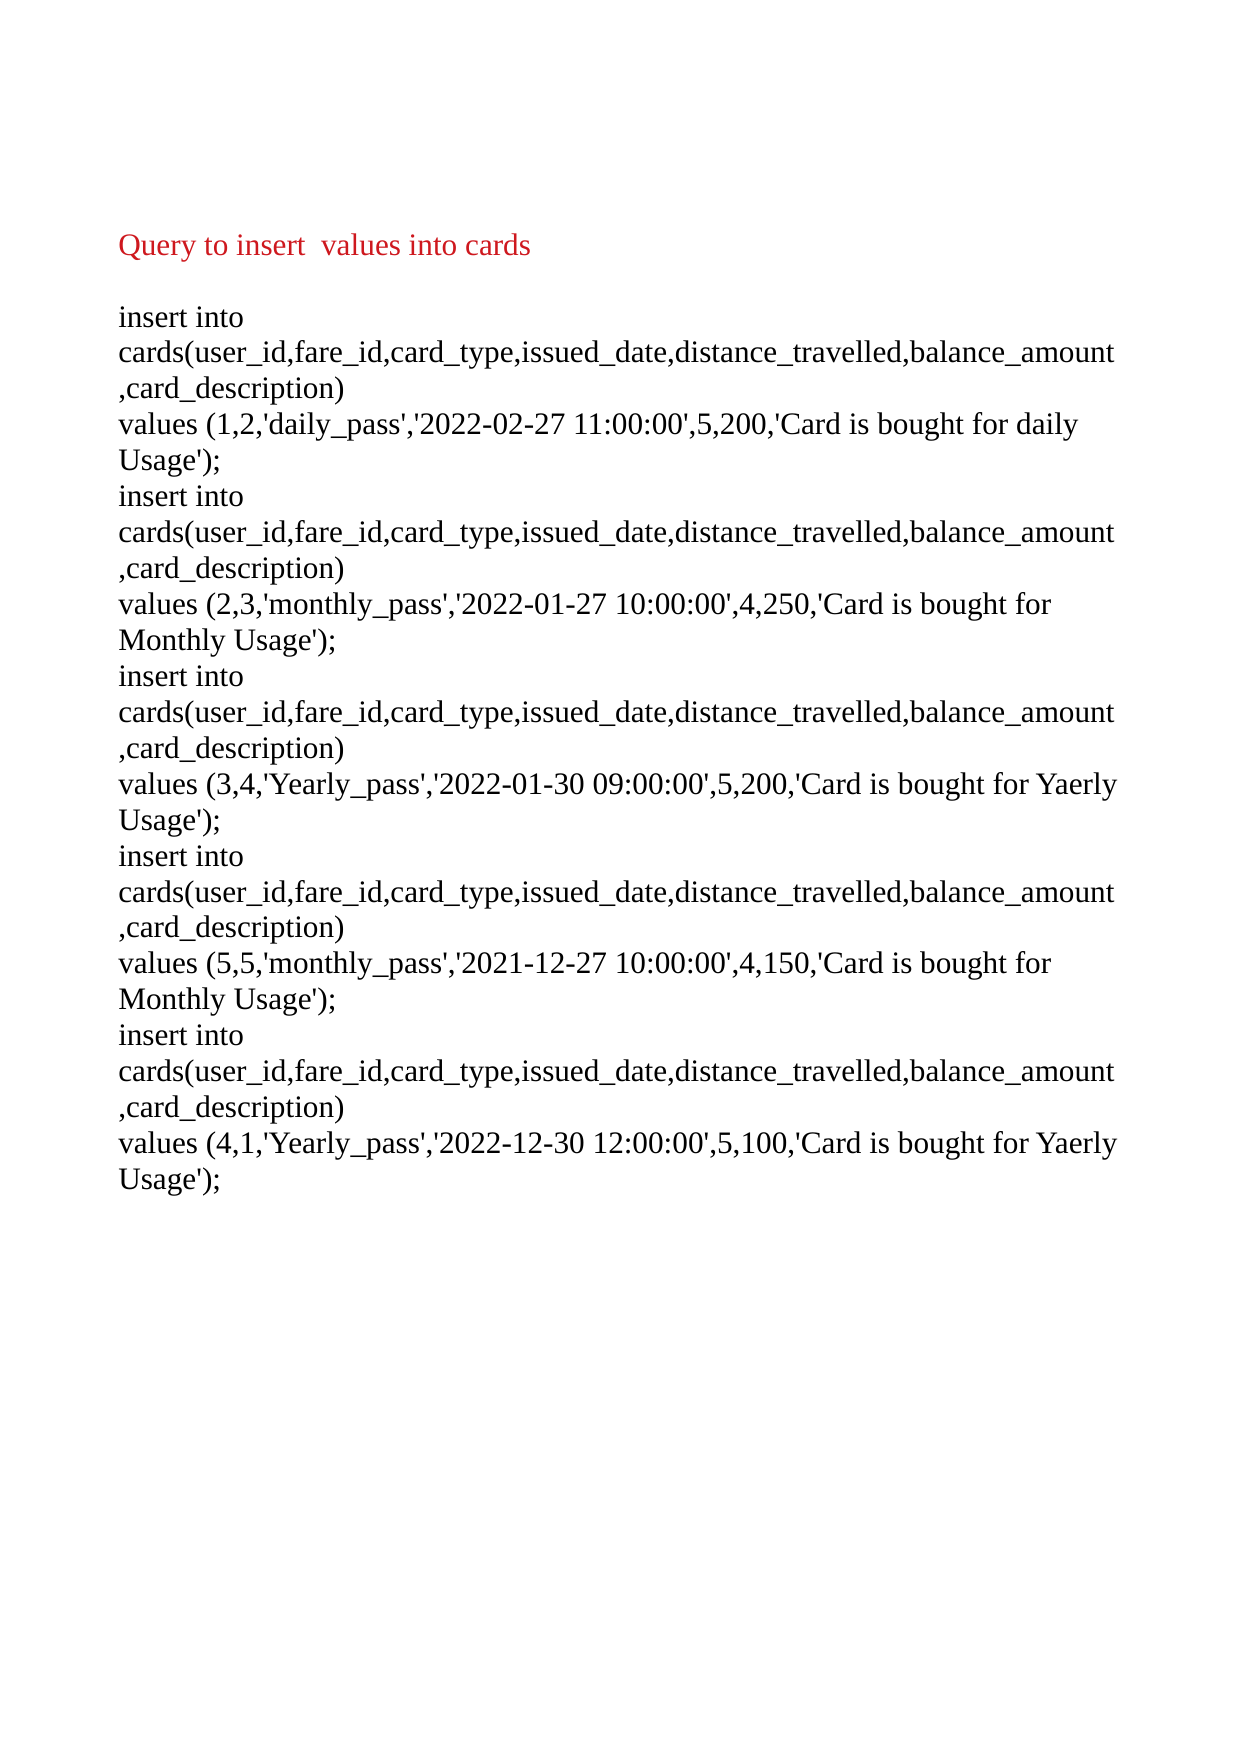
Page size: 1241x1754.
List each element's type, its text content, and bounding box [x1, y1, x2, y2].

text insert into cards(user_id,fare_id,card_type,issued_date,distance_travelled,balance_amount,card_description) [118, 477, 1122, 585]
text insert into cards(user_id,fare_id,card_type,issued_date,distance_travelled,balance_amount,card_description) [118, 298, 1122, 406]
text Query to insert values into cards [118, 226, 1122, 262]
text insert into cards(user_id,fare_id,card_type,issued_date,distance_travelled,balance_amount,card_description) [118, 1017, 1122, 1124]
text values (4,1,'Yearly_pass','2022-12-30 12:00:00',5,100,'Card is bought for Yaerly Usage'); [118, 1124, 1122, 1196]
text values (1,2,'daily_pass','2022-02-27 11:00:00',5,200,'Card is bought for daily Usage'); [118, 406, 1122, 477]
text insert into cards(user_id,fare_id,card_type,issued_date,distance_travelled,balance_amount,card_description) [118, 837, 1122, 945]
text insert into cards(user_id,fare_id,card_type,issued_date,distance_travelled,balance_amount,card_description) [118, 657, 1122, 765]
text values (2,3,'monthly_pass','2022-01-27 10:00:00',4,250,'Card is bought for Monthly Usage'); [118, 585, 1122, 657]
text values (5,5,'monthly_pass','2021-12-27 10:00:00',4,150,'Card is bought for Monthly Usage'); [118, 945, 1122, 1017]
text values (3,4,'Yearly_pass','2022-01-30 09:00:00',5,200,'Card is bought for Yaerly Usage'); [118, 765, 1122, 837]
